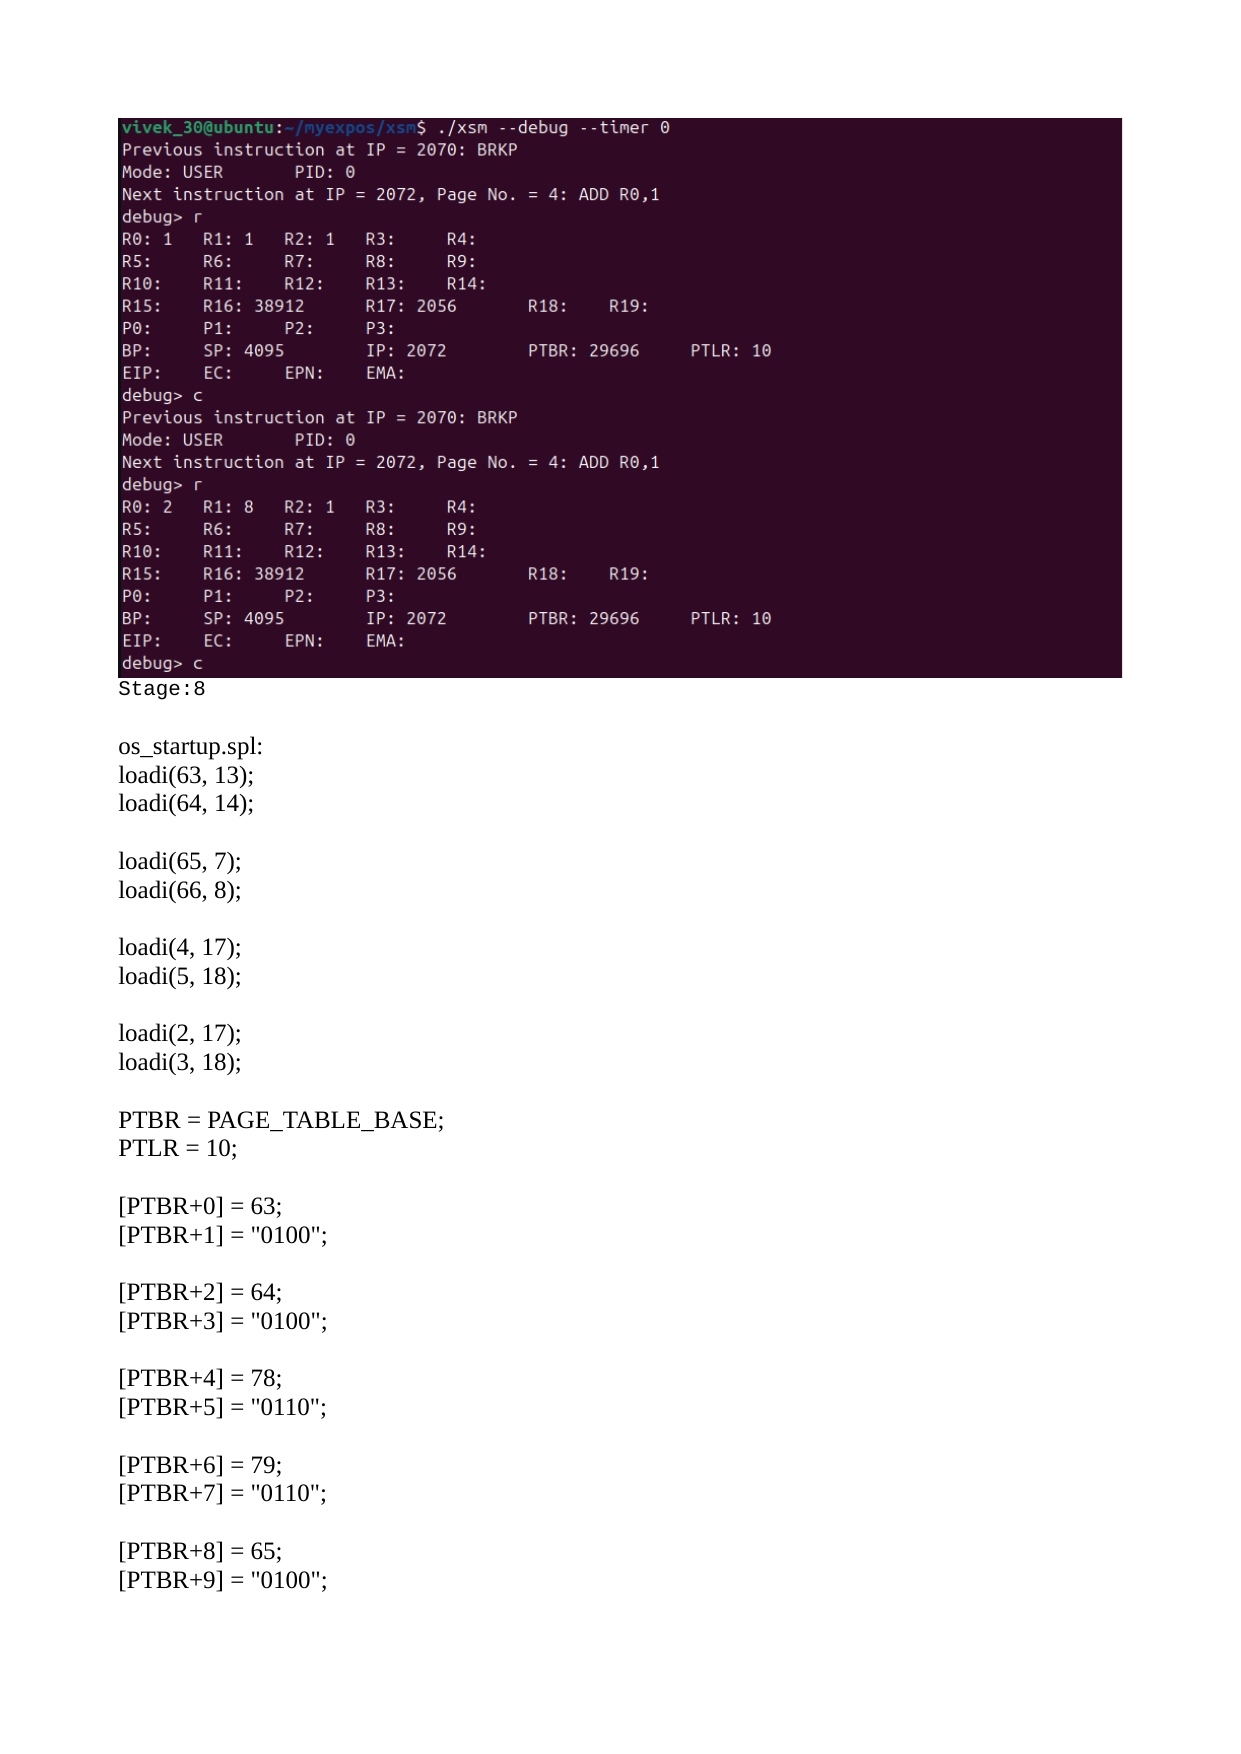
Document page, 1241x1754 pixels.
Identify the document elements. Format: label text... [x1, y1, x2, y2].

text [PTBR+3] = "0100"; [118, 1306, 1122, 1335]
text loadi(4, 17); [118, 932, 1122, 961]
text PTBR = PAGE_TABLE_BASE; [118, 1105, 1122, 1133]
text [PTBR+6] = 79; [118, 1450, 1122, 1478]
text loadi(63, 13); [118, 760, 1122, 788]
text loadi(3, 18); [118, 1047, 1122, 1076]
text os_startup.spl: [118, 731, 1122, 760]
text [PTBR+0] = 63; [118, 1191, 1122, 1220]
text loadi(66, 8); [118, 875, 1122, 903]
text [PTBR+4] = 78; [118, 1363, 1122, 1392]
text loadi(64, 14); [118, 788, 1122, 817]
text [PTBR+2] = 64; [118, 1277, 1122, 1306]
text loadi(65, 7); [118, 846, 1122, 875]
text [PTBR+1] = "0100"; [118, 1220, 1122, 1248]
text Stage:8 [118, 678, 1122, 701]
text PTLR = 10; [118, 1133, 1122, 1162]
text [PTBR+7] = "0110"; [118, 1478, 1122, 1507]
text loadi(2, 17); [118, 1018, 1122, 1047]
text [PTBR+9] = "0100"; [118, 1565, 1122, 1593]
picture [118, 118, 1123, 678]
text loadi(5, 18); [118, 961, 1122, 990]
text [PTBR+8] = 65; [118, 1536, 1122, 1565]
text [PTBR+5] = "0110"; [118, 1392, 1122, 1421]
